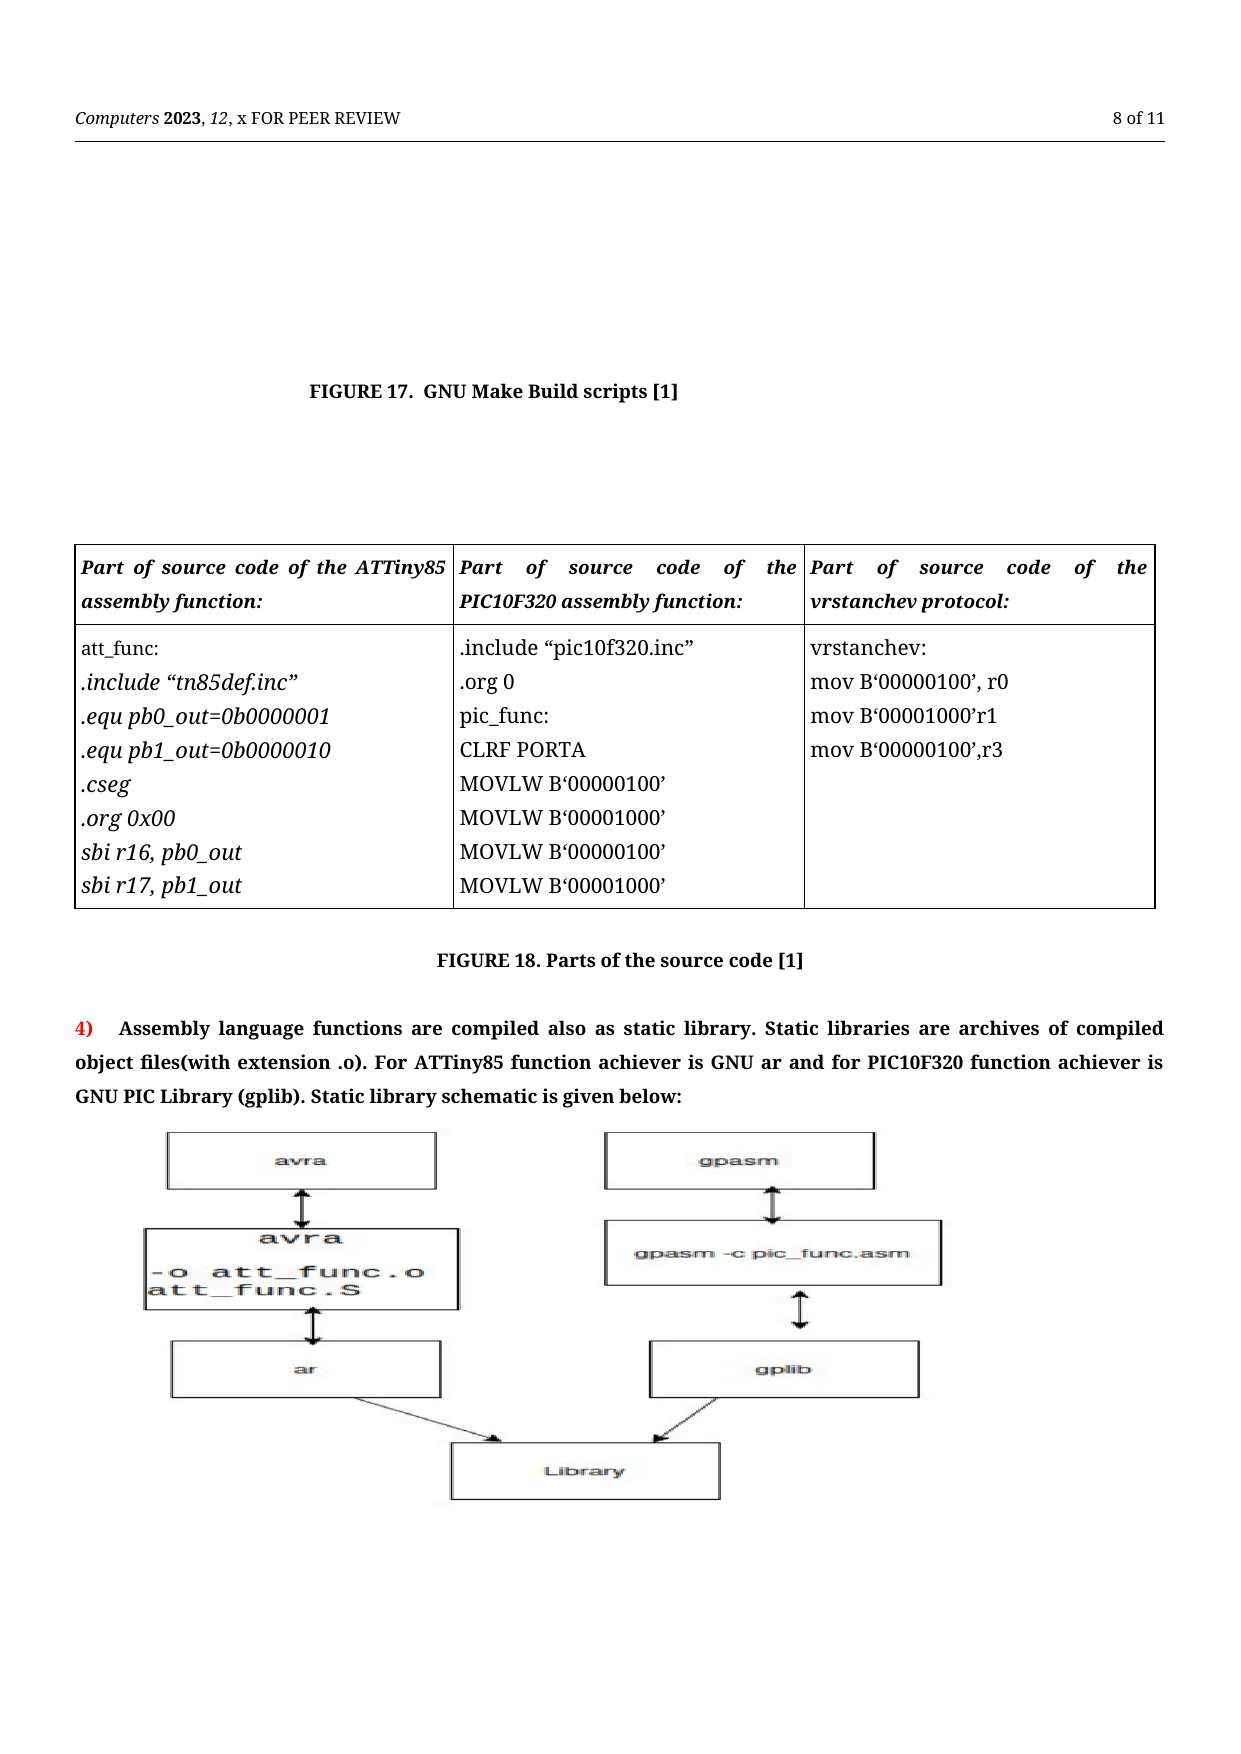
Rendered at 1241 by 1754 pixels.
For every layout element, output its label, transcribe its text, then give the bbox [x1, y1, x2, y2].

table_cell vrstanchev: mov B‘00000100’, r0 mov B‘00001000’r1 mov B‘00000100’,r3 [805, 625, 1154, 908]
text FIGURE 18. Parts of the source code [1] [75, 943, 1165, 977]
picture [137, 1128, 954, 1515]
table_header Part of source code of the PIC10F320 assembly function: [454, 545, 804, 624]
table_cell .include “pic10f320.inc” .org 0 pic_func: CLRF PORTA MOVLW B‘00000100’ MOVLW B‘00001000’ MOVLW B‘00000100’ MOVLW B‘00001000’ [454, 625, 804, 908]
table_header Part of source code of the ATTiny85 assembly function: [76, 545, 453, 624]
text 4) Assembly language functions are compiled also as static library. Static libraries are archives of compiled object files(with extension .o). For ATTiny85 function achiever is GNU ar and for PIC10F320 function achiever is GNU PIC Library (gplib). Static library schematic is given below: [75, 1011, 1165, 1113]
table_cell att_func: .include “tn85def.inc” .equ pb0_out=0b0000001 .equ pb1_out=0b0000010 .cseg .org 0x00 sbi r16, pb0_out sbi r17, pb1_out [76, 625, 453, 908]
table_header Part of source code of the vrstanchev protocol: [805, 545, 1154, 624]
text FIGURE 17. GNU Make Build scripts [1] [75, 374, 1165, 408]
